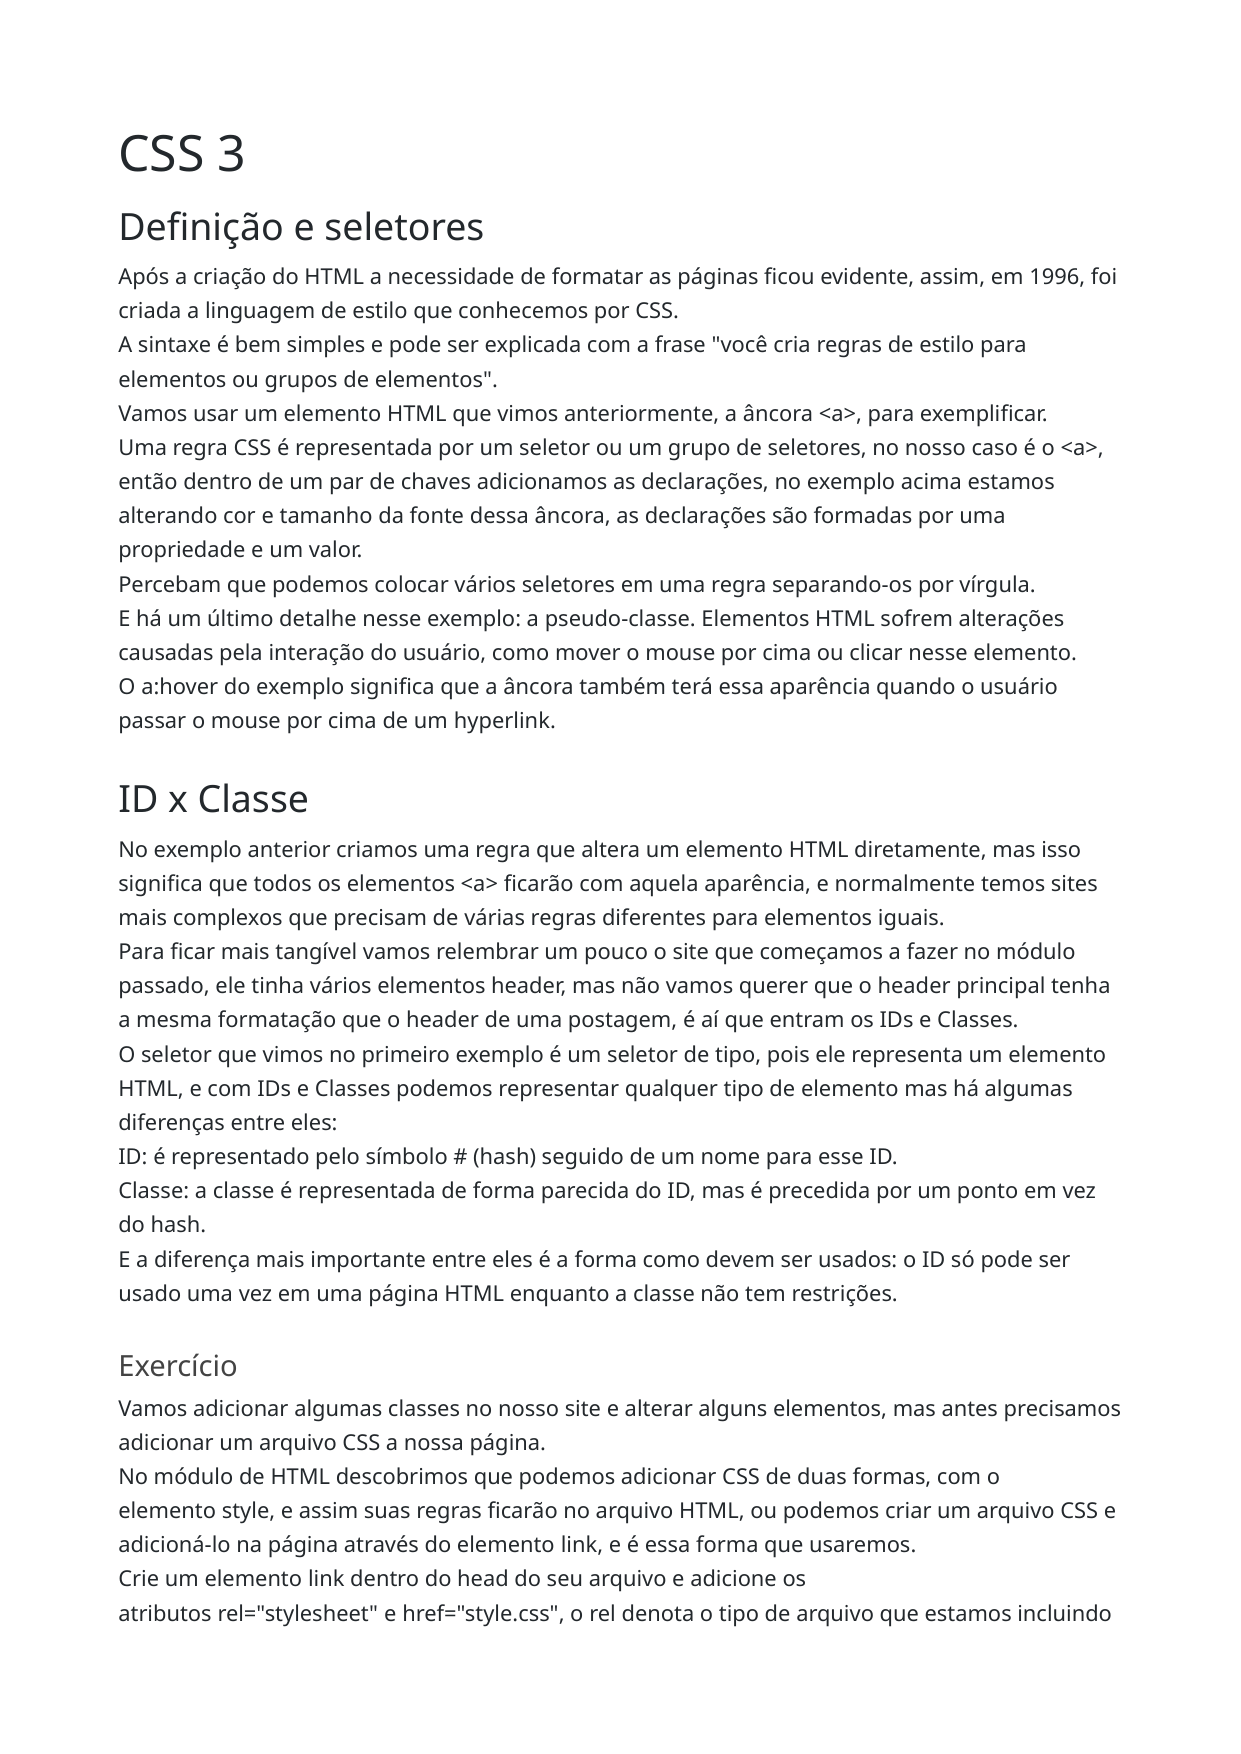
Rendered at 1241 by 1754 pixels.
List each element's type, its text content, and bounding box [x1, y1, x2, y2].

text Uma regra CSS é representada por um seletor ou um grupo de seletores, no nosso caso é o <a>, então dentro de um par de chaves adicionamos as declarações, no exemplo acima estamos alterando cor e tamanho da fonte dessa âncora, as declarações são formadas por uma propriedade e um valor. [118, 432, 1122, 564]
text Vamos usar um elemento HTML que vimos anteriormente, a âncora <a>, para exemplificar. [118, 398, 1122, 427]
text No exemplo anterior criamos uma regra que altera um elemento HTML diretamente, mas isso significa que todos os elementos <a> ficarão com aquela aparência, e normalmente temos sites mais complexos que precisam de várias regras diferentes para elementos iguais. [118, 834, 1122, 932]
text E há um último detalhe nesse exemplo: a pseudo-classe. Elementos HTML sofrem alterações causadas pela interação do usuário, como mover o mouse por cima ou clicar nesse elemento. [118, 603, 1122, 667]
text Vamos adicionar algumas classes no nosso site e alterar alguns elementos, mas antes precisamos adicionar um arquivo CSS a nossa página. [118, 1393, 1122, 1457]
text ID: é representado pelo símbolo # (hash) seguido de um nome para esse ID. [118, 1141, 1122, 1171]
text Para ficar mais tangível vamos relembrar um pouco o site que começamos a fazer no módulo passado, ele tinha vários elementos header, mas não vamos querer que o header principal tenha a mesma formatação que o header de uma postagem, é aí que entram os IDs e Classes. [118, 936, 1122, 1034]
text A sintaxe é bem simples e pode ser explicada com a frase "você cria regras de estilo para elementos ou grupos de elementos". [118, 329, 1122, 393]
text Percebam que podemos colocar vários seletores em uma regra separando-os por vírgula. [118, 568, 1122, 598]
subtitle ID x Classe [118, 772, 1122, 823]
text Após a criação do HTML a necessidade de formatar as páginas ficou evidente, assim, em 1996, foi criada a linguagem de estilo que conhecemos por CSS. [118, 261, 1122, 325]
subtitle Definição e seletores [118, 200, 1122, 251]
subtitle CSS 3 [118, 118, 1122, 186]
text E a diferença mais importante entre eles é a forma como devem ser usados: o ID só pode ser usado uma vez em uma página HTML enquanto a classe não tem restrições. [118, 1244, 1122, 1308]
text O a:hover do exemplo significa que a âncora também terá essa aparência quando o usuário passar o mouse por cima de um hyperlink. [118, 671, 1122, 735]
text Crie um elemento link dentro do head do seu arquivo e adicione os atributos rel="stylesheet" e href="style.css", o rel denota o tipo de arquivo que estamos incluindo [118, 1563, 1122, 1627]
text Classe: a classe é representada de forma parecida do ID, mas é precedida por um ponto em vez do hash. [118, 1175, 1122, 1239]
text No módulo de HTML descobrimos que podemos adicionar CSS de duas formas, com o elemento style, e assim suas regras ficarão no arquivo HTML, ou podemos criar um arquivo CSS e adicioná-lo na página através do elemento link, e é essa forma que usaremos. [118, 1461, 1122, 1559]
subtitle Exercício [118, 1345, 1122, 1385]
text O seletor que vimos no primeiro exemplo é um seletor de tipo, pois ele representa um elemento HTML, e com IDs e Classes podemos representar qualquer tipo de elemento mas há algumas diferenças entre eles: [118, 1039, 1122, 1137]
